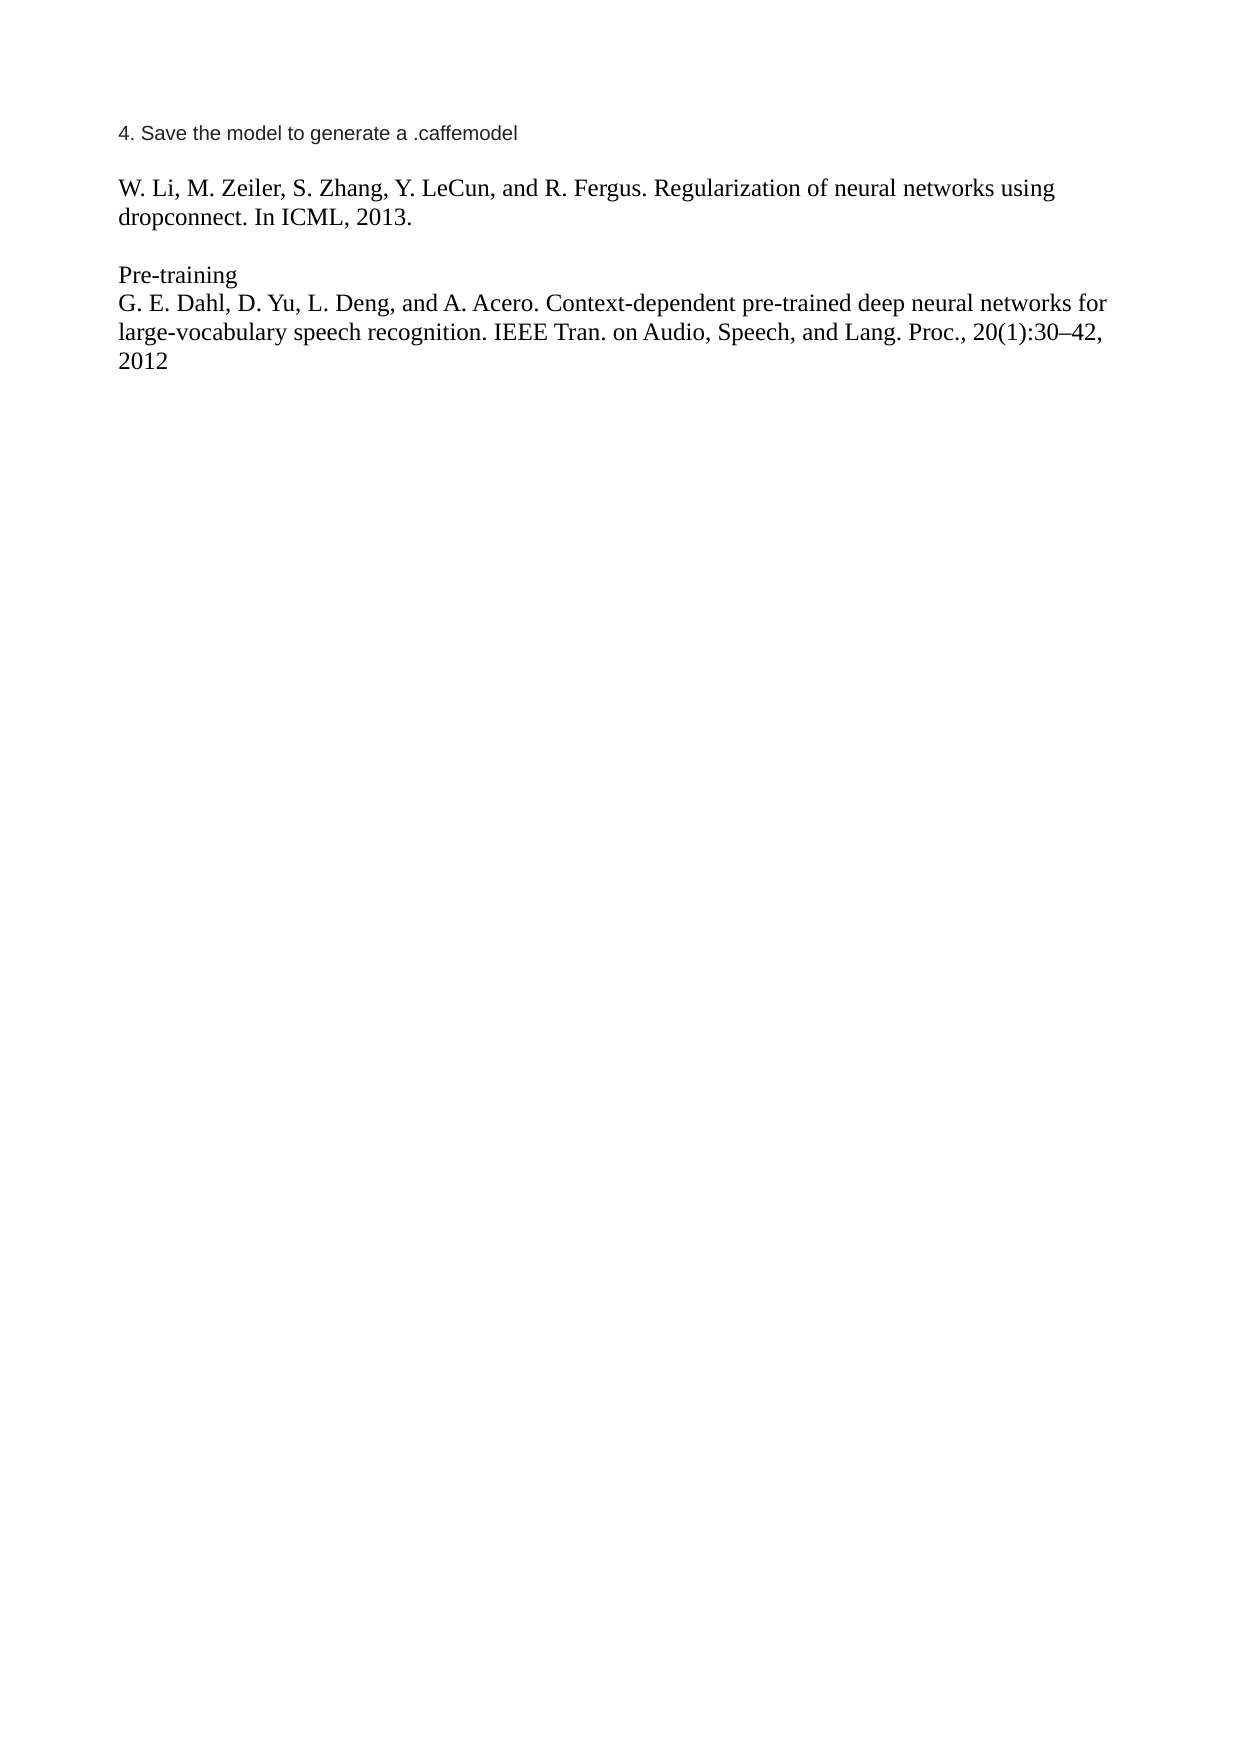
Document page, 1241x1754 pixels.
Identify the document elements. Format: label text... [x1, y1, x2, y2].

text Pre-training [118, 260, 1122, 288]
text W. Li, M. Zeiler, S. Zhang, Y. LeCun, and R. Fergus. Regularization of neural networks using dropconnect. In ICML, 2013. [118, 173, 1122, 231]
text G. E. Dahl, D. Yu, L. Deng, and A. Acero. Context-dependent pre-trained deep neural networks for large-vocabulary speech recognition. IEEE Tran. on Audio, Speech, and Lang. Proc., 20(1):30–42, 2012 [118, 288, 1122, 375]
text 4. Save the model to generate a .caffemodel [118, 118, 1122, 145]
